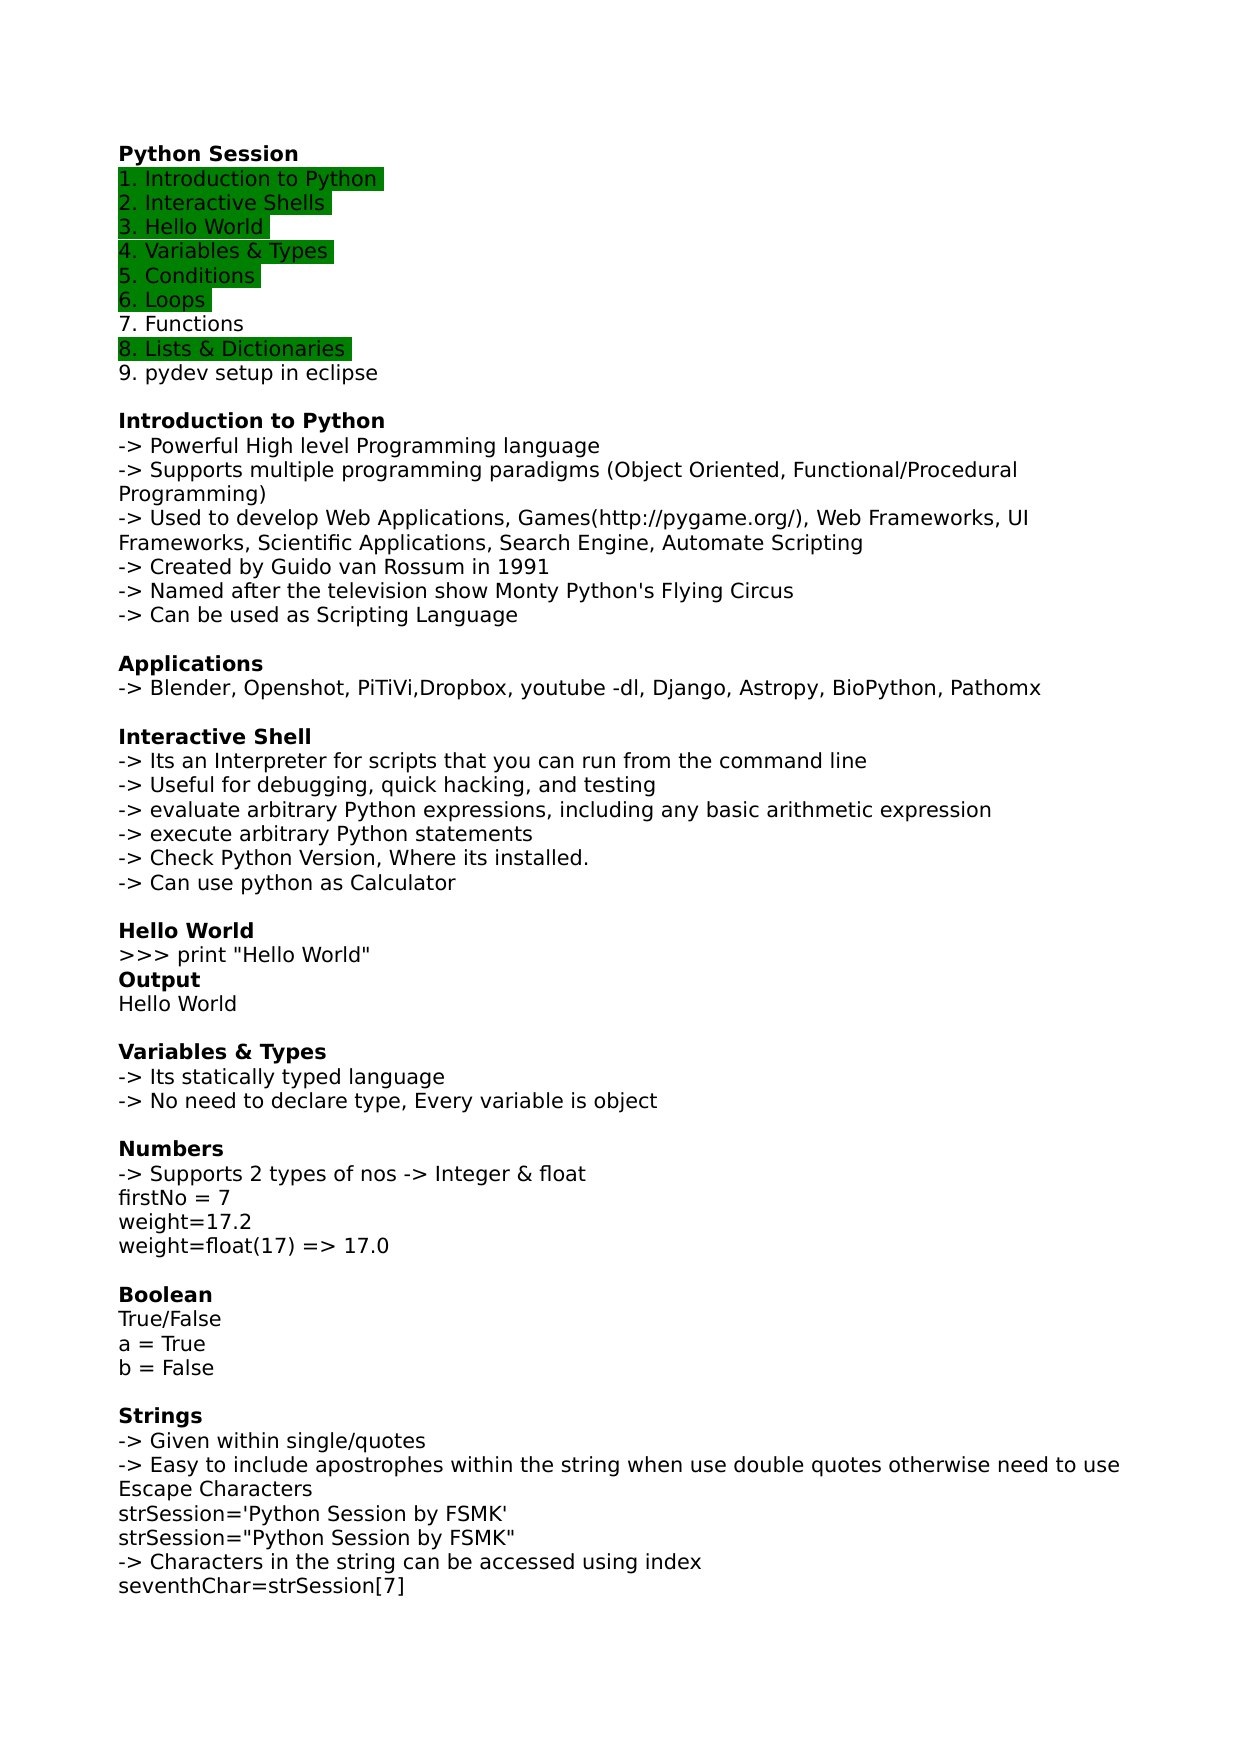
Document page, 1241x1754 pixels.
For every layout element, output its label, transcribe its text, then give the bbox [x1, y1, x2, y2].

text Output [118, 968, 1122, 992]
text -> Used to develop Web Applications, Games(http://pygame.org/), Web Frameworks, UI Frameworks, Scientific Applications, Search Engine, Automate Scripting [118, 506, 1122, 555]
text -> Named after the television show Monty Python's Flying Circus [118, 579, 1122, 603]
text Numbers [118, 1137, 1122, 1162]
text -> Check Python Version, Where its installed. [118, 846, 1122, 871]
text >>> print "Hello World" [118, 943, 1122, 968]
text -> Easy to include apostrophes within the string when use double quotes otherwise need to use Escape Characters [118, 1453, 1122, 1502]
text strSession='Python Session by FSMK' [118, 1502, 1122, 1526]
text -> Characters in the string can be accessed using index [118, 1550, 1122, 1574]
text -> Created by Guido van Rossum in 1991 [118, 555, 1122, 579]
text firstNo = 7 [118, 1186, 1122, 1210]
text -> execute arbitrary Python statements [118, 822, 1122, 846]
text Hello World [118, 992, 1122, 1016]
text Variables & Types [118, 1040, 1122, 1065]
text Strings [118, 1404, 1122, 1429]
text -> Supports 2 types of nos -> Integer & float [118, 1162, 1122, 1186]
text True/False [118, 1307, 1122, 1332]
text -> No need to declare type, Every variable is object [118, 1089, 1122, 1113]
text 7. Functions [118, 312, 1122, 337]
text -> Powerful High level Programming language [118, 434, 1122, 458]
text Applications [118, 652, 1122, 676]
text 1. Introduction to Python [118, 167, 1122, 191]
text Boolean [118, 1283, 1122, 1307]
text 5. Conditions [118, 264, 1122, 288]
text seventhChar=strSession[7] [118, 1574, 1122, 1599]
text -> Its an Interpreter for scripts that you can run from the command line [118, 749, 1122, 773]
text Python Session [118, 142, 1122, 167]
text weight=17.2 [118, 1210, 1122, 1234]
text -> Useful for debugging, quick hacking, and testing [118, 773, 1122, 798]
text 3. Hello World [118, 215, 1122, 239]
text Hello World [118, 919, 1122, 943]
text -> evaluate arbitrary Python expressions, including any basic arithmetic expression [118, 798, 1122, 822]
text Interactive Shell [118, 725, 1122, 749]
text a = True [118, 1332, 1122, 1356]
text weight=float(17) => 17.0 [118, 1234, 1122, 1259]
text b = False [118, 1356, 1122, 1380]
text 4. Variables & Types [118, 239, 1122, 264]
text -> Can be used as Scripting Language [118, 603, 1122, 628]
text -> Given within single/quotes [118, 1429, 1122, 1453]
text -> Supports multiple programming paradigms (Object Oriented, Functional/Procedural Programming) [118, 458, 1122, 506]
text strSession="Python Session by FSMK" [118, 1526, 1122, 1550]
text 6. Loops [118, 288, 1122, 312]
text 8. Lists & Dictionaries [118, 337, 1122, 361]
text -> Can use python as Calculator [118, 871, 1122, 895]
text 2. Interactive Shells [118, 191, 1122, 215]
text Introduction to Python [118, 409, 1122, 434]
text -> Blender, Openshot, PiTiVi,Dropbox, youtube -dl, Django, Astropy, BioPython, Pathomx [118, 676, 1122, 701]
text 9. pydev setup in eclipse [118, 361, 1122, 385]
text -> Its statically typed language [118, 1065, 1122, 1089]
